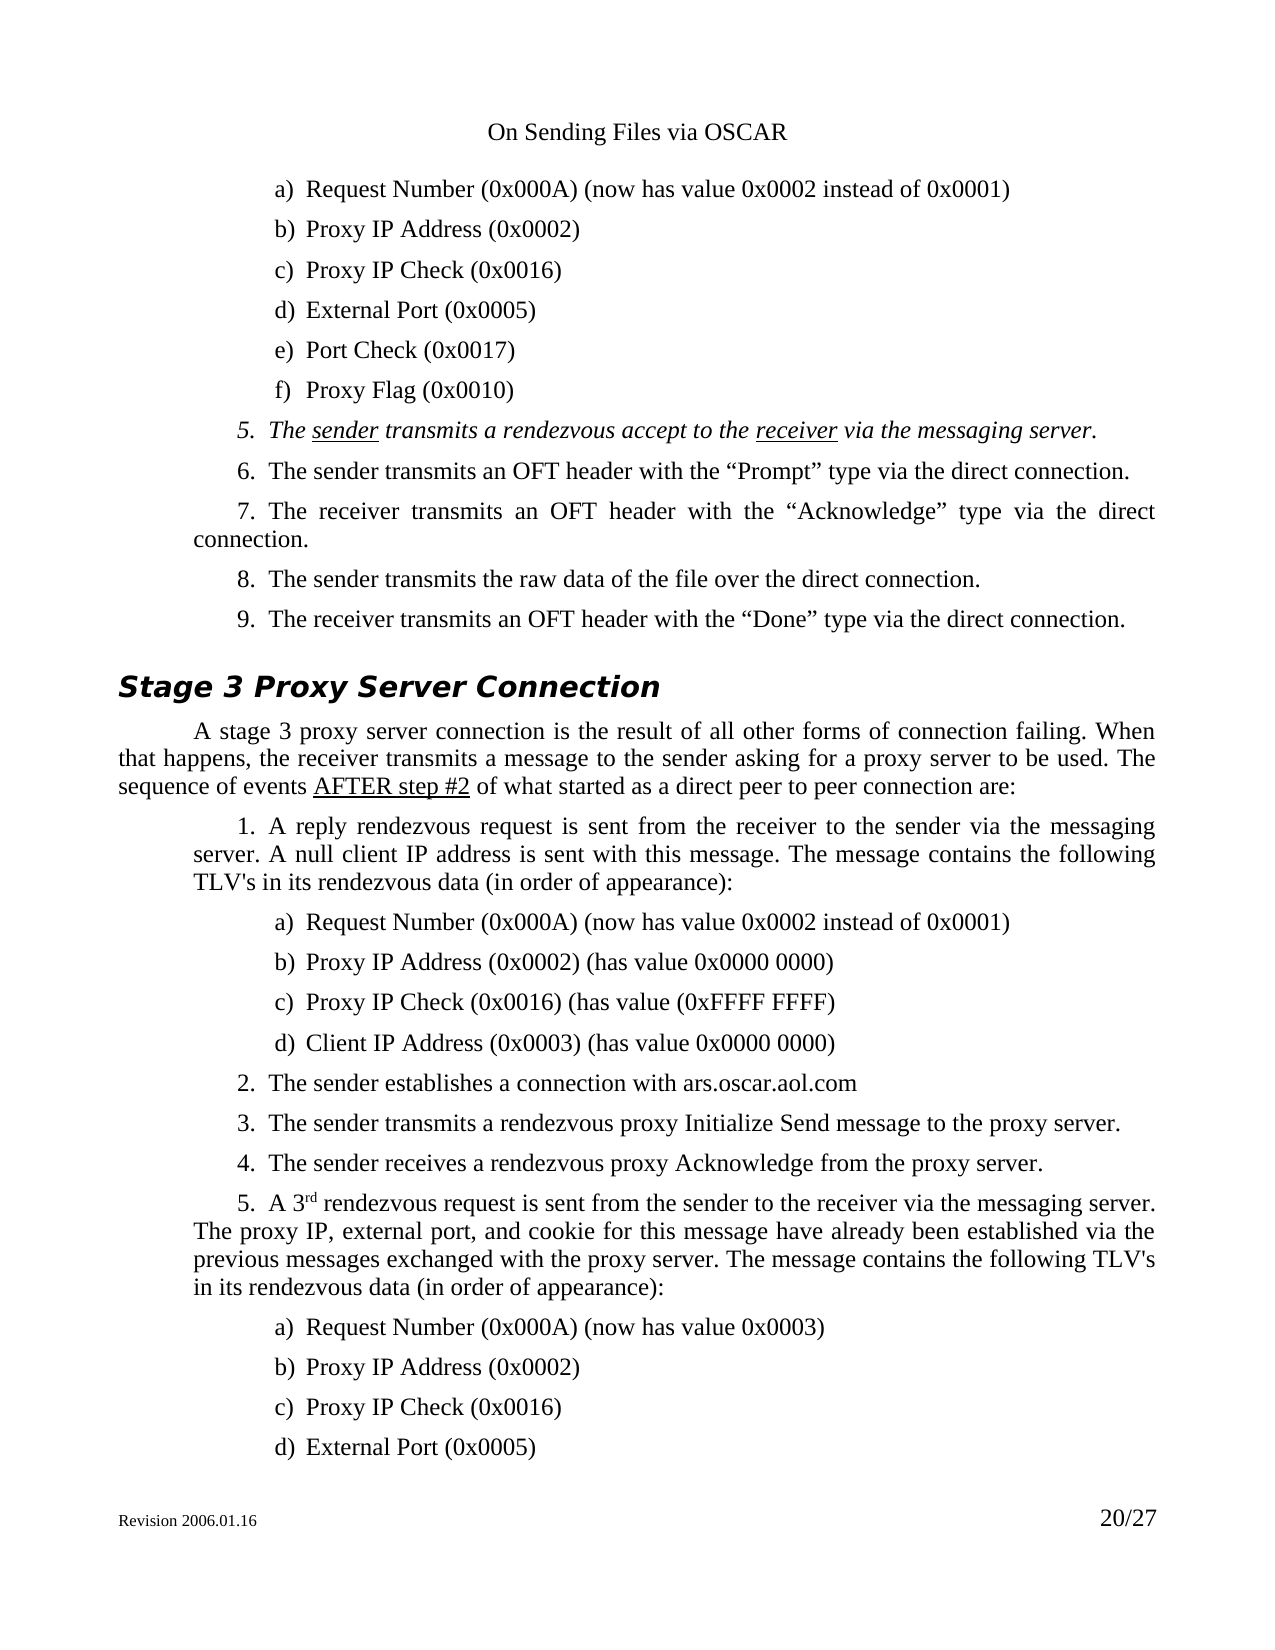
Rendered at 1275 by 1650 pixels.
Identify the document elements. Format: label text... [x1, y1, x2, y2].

list The sender transmits the raw data of the file over the direct connection. [156, 565, 1157, 593]
list Request Number (0x000A) (now has value 0x0003) [193, 1313, 1157, 1341]
list A reply rendezvous request is sent from the receiver to the sender via the messaging server. A null client IP address is sent with this message. The message contains the following TLV's in its rendezvous data (in order of appearance): [156, 812, 1157, 896]
list Client IP Address (0x0003) (has value 0x0000 0000) [193, 1029, 1157, 1056]
text A stage 3 proxy server connection is the result of all other forms of connection failing. When that happens, the receiver transmits a message to the sender asking for a proxy server to be used. The sequence of events AFTER step #2 of what started as a direct peer to peer connection are: [118, 717, 1157, 800]
list External Port (0x0005) [193, 296, 1157, 324]
list The sender transmits an OFT header with the “Prompt” type via the direct connection. [156, 457, 1157, 484]
list The receiver transmits an OFT header with the “Done” type via the direct connection. [156, 605, 1157, 633]
list The sender establishes a connection with ars.oscar.aol.com [156, 1069, 1157, 1097]
list The sender transmits a rendezvous accept to the receiver via the messaging server. [156, 417, 1157, 444]
list External Port (0x0005) [193, 1433, 1157, 1461]
list Request Number (0x000A) (now has value 0x0002 instead of 0x0001) [193, 908, 1157, 936]
subtitle Stage 3 Proxy Server Connection [118, 670, 1157, 704]
list The sender transmits a rendezvous proxy Initialize Send message to the proxy server. [156, 1109, 1157, 1137]
list Proxy IP Address (0x0002) [193, 216, 1157, 243]
list Proxy IP Check (0x0016) [193, 1393, 1157, 1421]
list Port Check (0x0017) [193, 336, 1157, 364]
list A 3rd rendezvous request is sent from the sender to the receiver via the messaging server. The proxy IP, external port, and cookie for this message have already been established via the previous messages exchanged with the proxy server. The message contains the following TLV's in its rendezvous data (in order of appearance): [156, 1189, 1157, 1300]
list The sender receives a rendezvous proxy Acknowledge from the proxy server. [156, 1149, 1157, 1177]
list The receiver transmits an OFT header with the “Acknowledge” type via the direct connection. [156, 497, 1157, 552]
list Proxy IP Check (0x0016) (has value (0xFFFF FFFF) [193, 988, 1157, 1016]
list Proxy Flag (0x0010) [193, 376, 1157, 404]
list Proxy IP Check (0x0016) [193, 256, 1157, 283]
list Proxy IP Address (0x0002) (has value 0x0000 0000) [193, 948, 1157, 976]
list Request Number (0x000A) (now has value 0x0002 instead of 0x0001) [193, 175, 1157, 203]
list Proxy IP Address (0x0002) [193, 1353, 1157, 1381]
